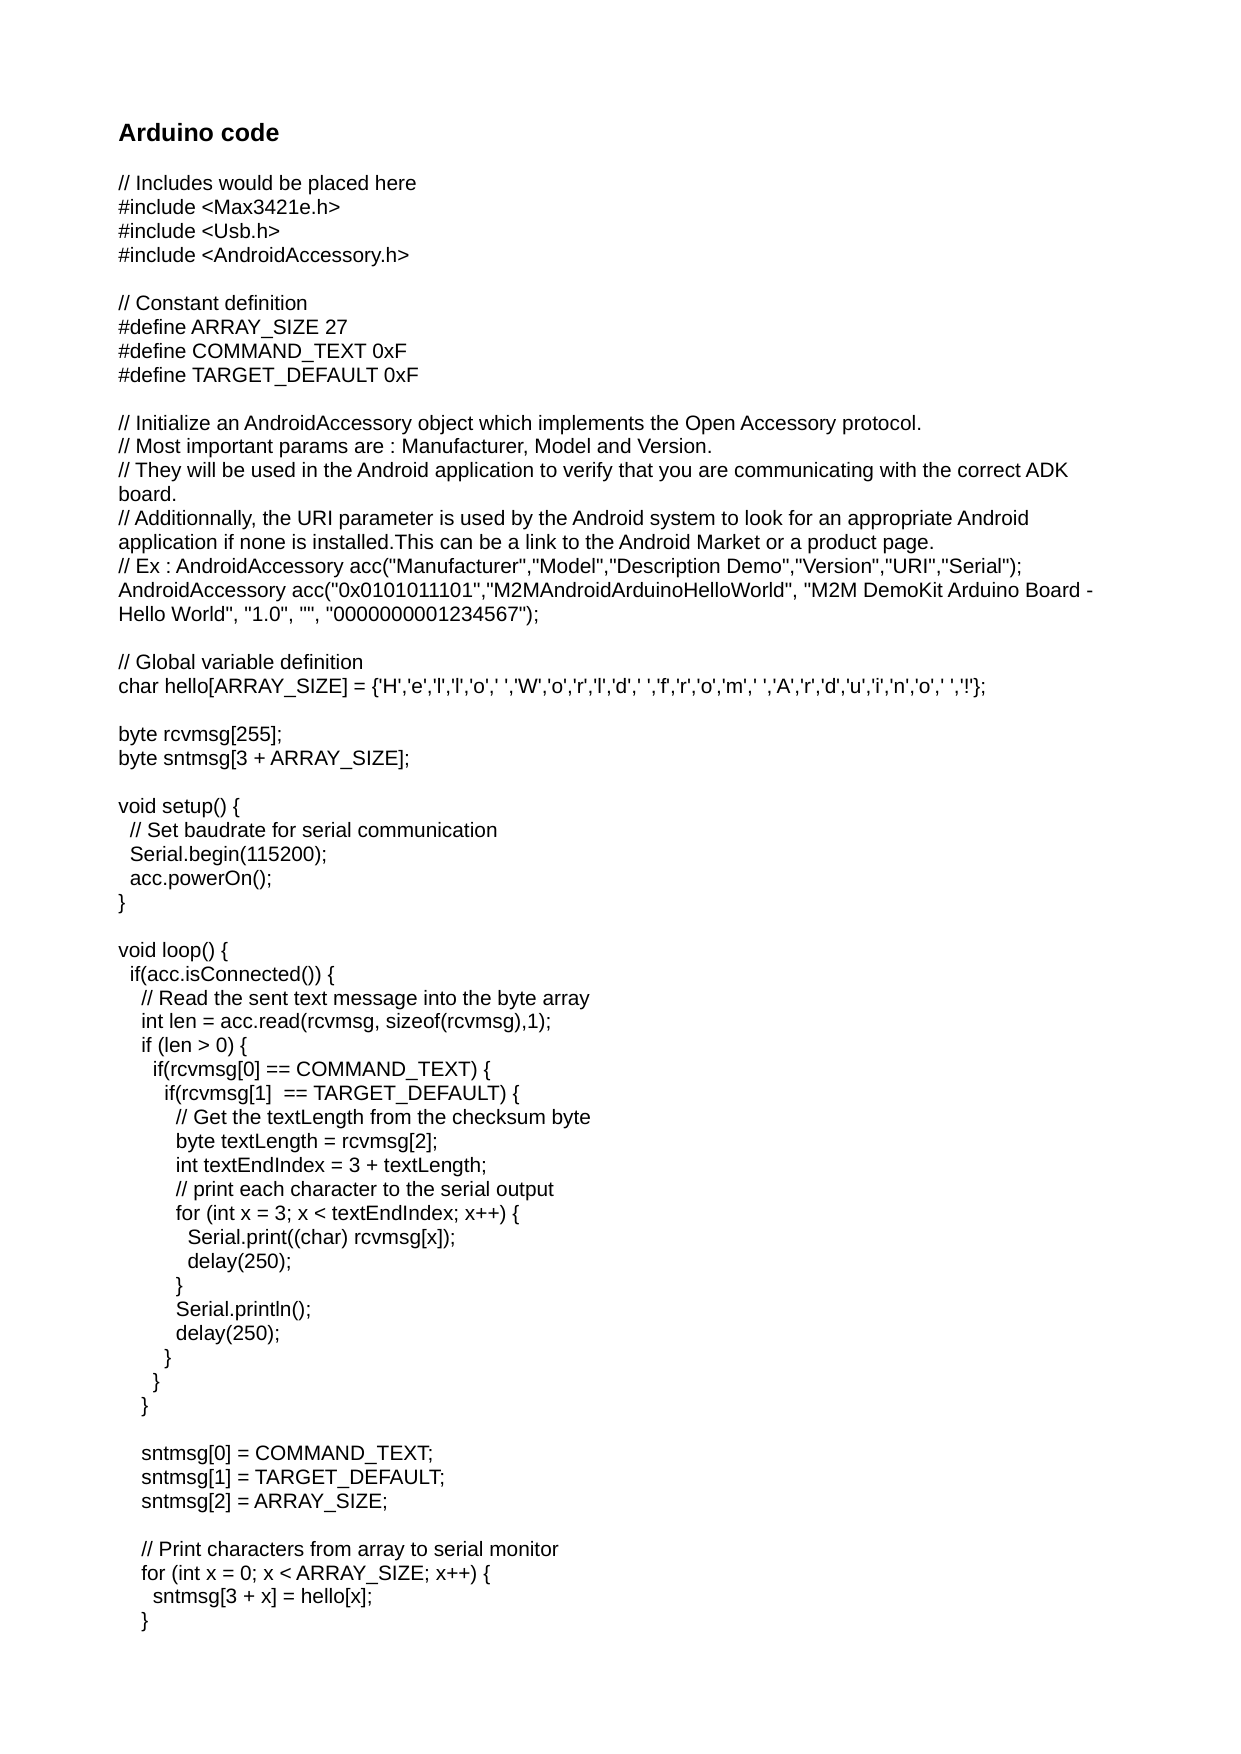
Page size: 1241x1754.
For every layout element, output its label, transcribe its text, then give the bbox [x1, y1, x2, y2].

text int len = acc.read(rcvmsg, sizeof(rcvmsg),1); [118, 1009, 1122, 1033]
text #define TARGET_DEFAULT 0xF [118, 362, 1122, 386]
text Serial.println(); [118, 1297, 1122, 1321]
text // Set baudrate for serial communication [118, 818, 1122, 842]
text if(acc.isConnected()) { [118, 961, 1122, 985]
text sntmsg[2] = ARRAY_SIZE; [118, 1488, 1122, 1512]
text acc.powerOn(); [118, 866, 1122, 889]
text } [118, 1369, 1122, 1393]
text char hello[ARRAY_SIZE] = {'H','e','l','l','o',' ','W','o','r','l','d',' ','f','r','o','m',' ','A','r','d','u','i','n','o',' ','!'}; [118, 674, 1122, 698]
text } [118, 1273, 1122, 1297]
text delay(250); [118, 1321, 1122, 1345]
text // Ex : AndroidAccessory acc("Manufacturer","Model","Description Demo","Version","URI","Serial"); [118, 554, 1122, 578]
text // Print characters from array to serial monitor [118, 1536, 1122, 1560]
text sntmsg[1] = TARGET_DEFAULT; [118, 1464, 1122, 1488]
text #include <Usb.h> [118, 219, 1122, 243]
text // Get the textLength from the checksum byte [118, 1105, 1122, 1129]
text // Read the sent text message into the byte array [118, 985, 1122, 1009]
text for (int x = 3; x < textEndIndex; x++) { [118, 1201, 1122, 1225]
text #include <AndroidAccessory.h> [118, 243, 1122, 267]
text AndroidAccessory acc("0x0101011101","M2MAndroidArduinoHelloWorld", "M2M DemoKit Arduino Board - Hello World", "1.0", "", "0000000001234567"); [118, 578, 1122, 626]
text void loop() { [118, 937, 1122, 961]
text Arduino code [118, 118, 1122, 147]
text byte sntmsg[3 + ARRAY_SIZE]; [118, 746, 1122, 770]
text // They will be used in the Android application to verify that you are communicating with the correct ADK board. [118, 458, 1122, 506]
text // Includes would be placed here [118, 171, 1122, 195]
text sntmsg[0] = COMMAND_TEXT; [118, 1441, 1122, 1464]
text #include <Max3421e.h> [118, 195, 1122, 219]
text int textEndIndex = 3 + textLength; [118, 1153, 1122, 1177]
text // Most important params are : Manufacturer, Model and Version. [118, 434, 1122, 458]
text byte textLength = rcvmsg[2]; [118, 1129, 1122, 1153]
text if(rcvmsg[1] == TARGET_DEFAULT) { [118, 1081, 1122, 1105]
text #define ARRAY_SIZE 27 [118, 314, 1122, 338]
text // Additionnally, the URI parameter is used by the Android system to look for an appropriate Android application if none is installed.This can be a link to the Android Market or a product page. [118, 506, 1122, 554]
text Serial.print((char) rcvmsg[x]); [118, 1225, 1122, 1249]
text } [118, 889, 1122, 913]
text // Initialize an AndroidAccessory object which implements the Open Accessory protocol. [118, 410, 1122, 434]
text Serial.begin(115200); [118, 842, 1122, 866]
text } [118, 1608, 1122, 1632]
text // Constant definition [118, 291, 1122, 314]
text if (len > 0) { [118, 1033, 1122, 1057]
text } [118, 1393, 1122, 1417]
text for (int x = 0; x < ARRAY_SIZE; x++) { [118, 1560, 1122, 1584]
text void setup() { [118, 794, 1122, 818]
text delay(250); [118, 1249, 1122, 1273]
text // print each character to the serial output [118, 1177, 1122, 1201]
text #define COMMAND_TEXT 0xF [118, 338, 1122, 362]
text } [118, 1345, 1122, 1369]
text sntmsg[3 + x] = hello[x]; [118, 1584, 1122, 1608]
text byte rcvmsg[255]; [118, 722, 1122, 746]
text // Global variable definition [118, 650, 1122, 674]
text if(rcvmsg[0] == COMMAND_TEXT) { [118, 1057, 1122, 1081]
